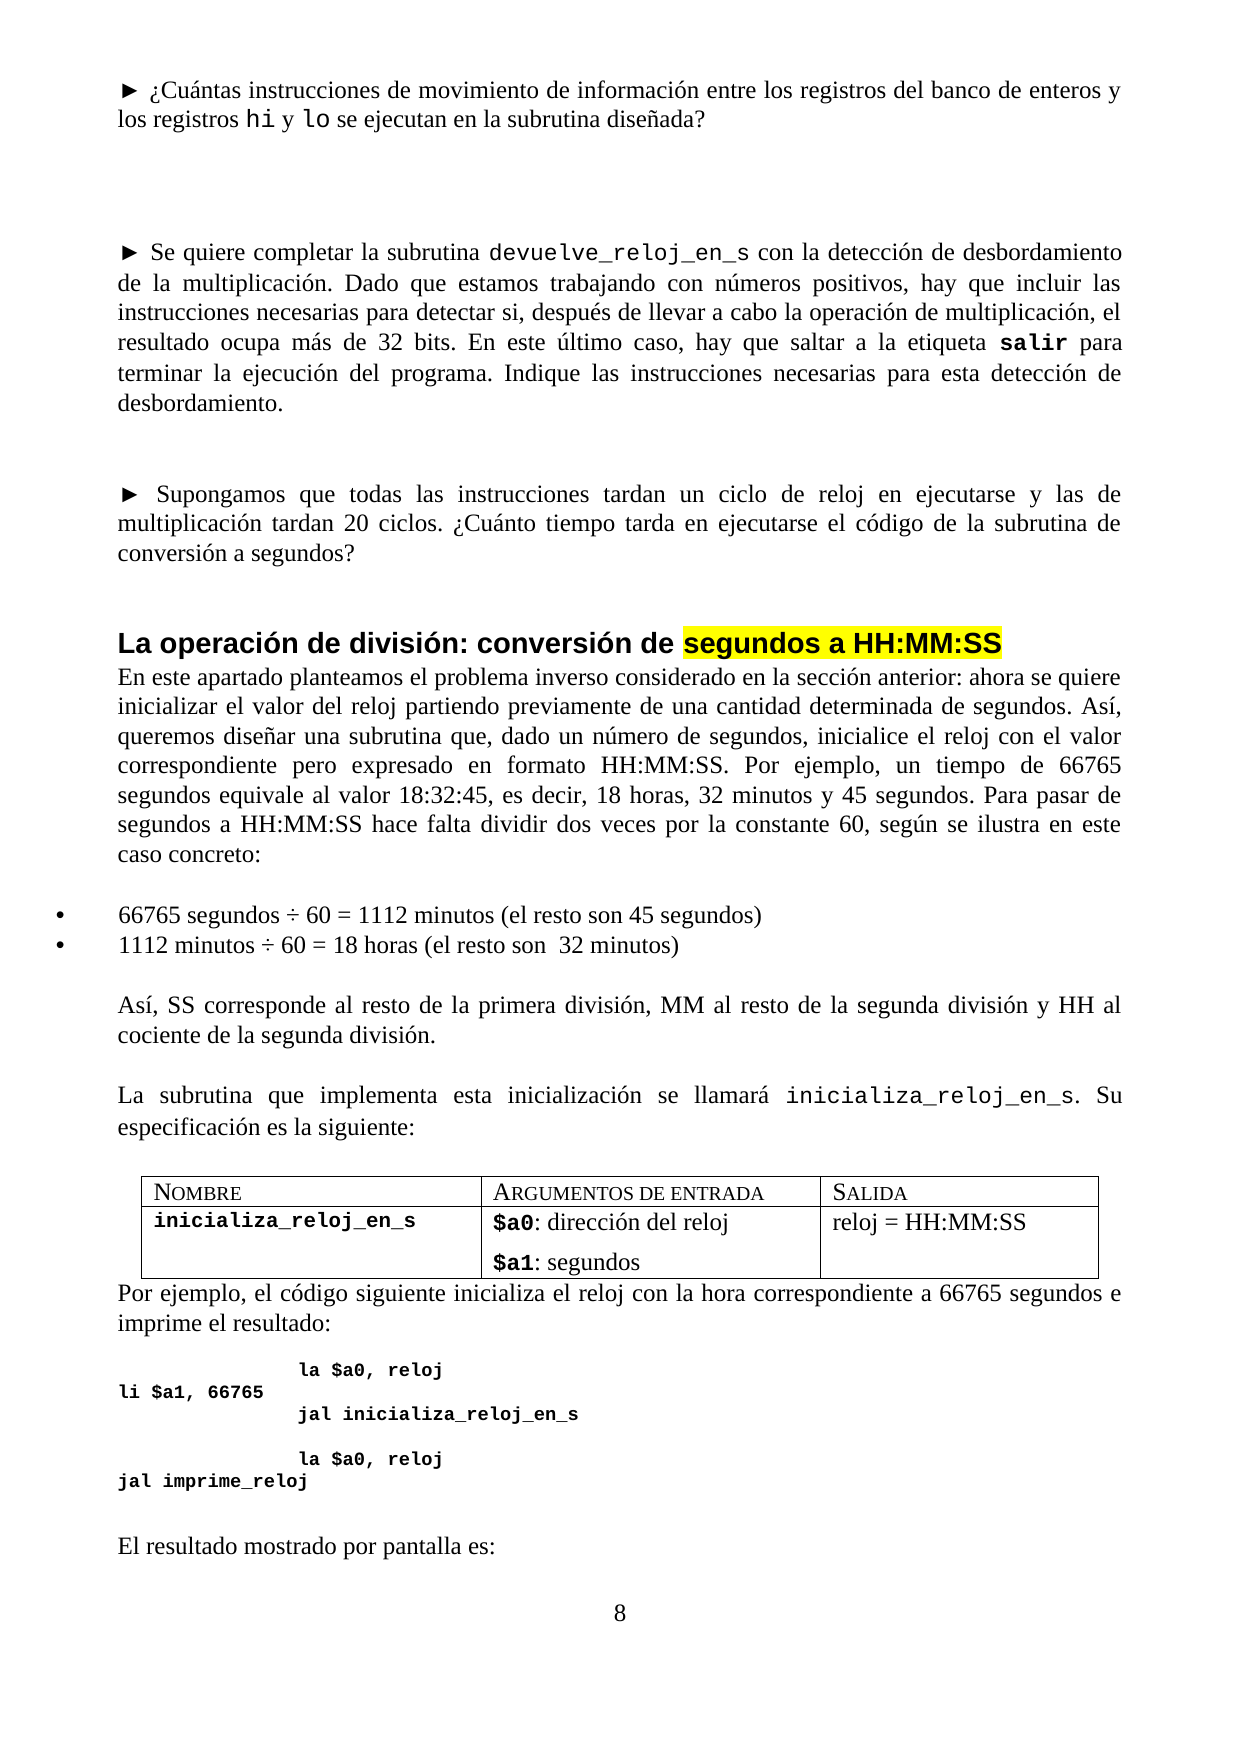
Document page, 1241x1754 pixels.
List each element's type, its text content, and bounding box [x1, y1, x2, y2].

table_cell inicializa_reloj_en_s [142, 1207, 481, 1277]
text En este apartado planteamos el problema inverso considerado en la sección anterior: ahora se quiere inicializar el valor del reloj partiendo previamente de una cantidad determinada de segundos. Así, queremos diseñar una subrutina que, dado un número de segundos, inicialice el reloj con el valor correspondiente pero expresado en formato HH:MM:SS. Por ejemplo, un tiempo de 66765 segundos equivale al valor 18:32:45, es decir, 18 horas, 32 minutos y 45 segundos. Para pasar de segundos a HH:MM:SS hace falta dividir dos veces por la constante 60, según se ilustra en este caso concreto: [117, 662, 1122, 868]
text Por ejemplo, el código siguiente inicializa el reloj con la hora correspondiente a 66765 segundos e imprime el resultado: [117, 1278, 1122, 1337]
text El resultado mostrado por pantalla es: [117, 1531, 1122, 1560]
list 1112 minutos ÷ 60 = 18 horas (el resto son 32 minutos) [56, 930, 1122, 958]
text jal inicializa_reloj_en_s [117, 1405, 962, 1426]
text ► ¿Cuántas instrucciones de movimiento de información entre los registros del banco de enteros y los registros hi y lo se ejecutan en la subrutina diseñada? [117, 75, 1122, 135]
table_header SALIDA [821, 1177, 1098, 1206]
subtitle La operación de división: conversión de segundos a HH:MM:SS [117, 626, 1122, 659]
text la $a0, reloj li $a1, 66765 [117, 1361, 478, 1404]
text ► Se quiere completar la subrutina devuelve_reloj_en_s con la detección de desbordamiento de la multiplicación. Dado que estamos trabajando con números positivos, hay que incluir las instrucciones necesarias para detectar si, después de llevar a cabo la operación de multiplicación, el resultado ocupa más de 32 bits. En este último caso, hay que saltar a la etiqueta salir para terminar la ejecución del programa. Indique las instrucciones necesarias para esta detección de desbordamiento. [117, 237, 1122, 416]
text Así, SS corresponde al resto de la primera división, MM al resto de la segunda división y HH al cociente de la segunda división. [117, 990, 1122, 1049]
table_header ARGUMENTOS DE ENTRADA [482, 1177, 820, 1206]
text la $a0, reloj jal imprime_reloj [117, 1450, 489, 1493]
list 66765 segundos ÷ 60 = 1112 minutos (el resto son 45 segundos) [56, 900, 1122, 928]
text ► Supongamos que todas las instrucciones tardan un ciclo de reloj en ejecutarse y las de multiplicación tardan 20 ciclos. ¿Cuánto tiempo tarda en ejecutarse el código de la subrutina de conversión a segundos? [117, 479, 1122, 567]
table_cell reloj = HH:MM:SS [821, 1207, 1098, 1277]
table_cell $a0: dirección del reloj $a1: segundos [482, 1207, 820, 1277]
table_header NOMBRE [142, 1177, 481, 1206]
text La subrutina que implementa esta inicialización se llamará inicializa_reloj_en_s. Su especificación es la siguiente: [117, 1081, 1122, 1140]
